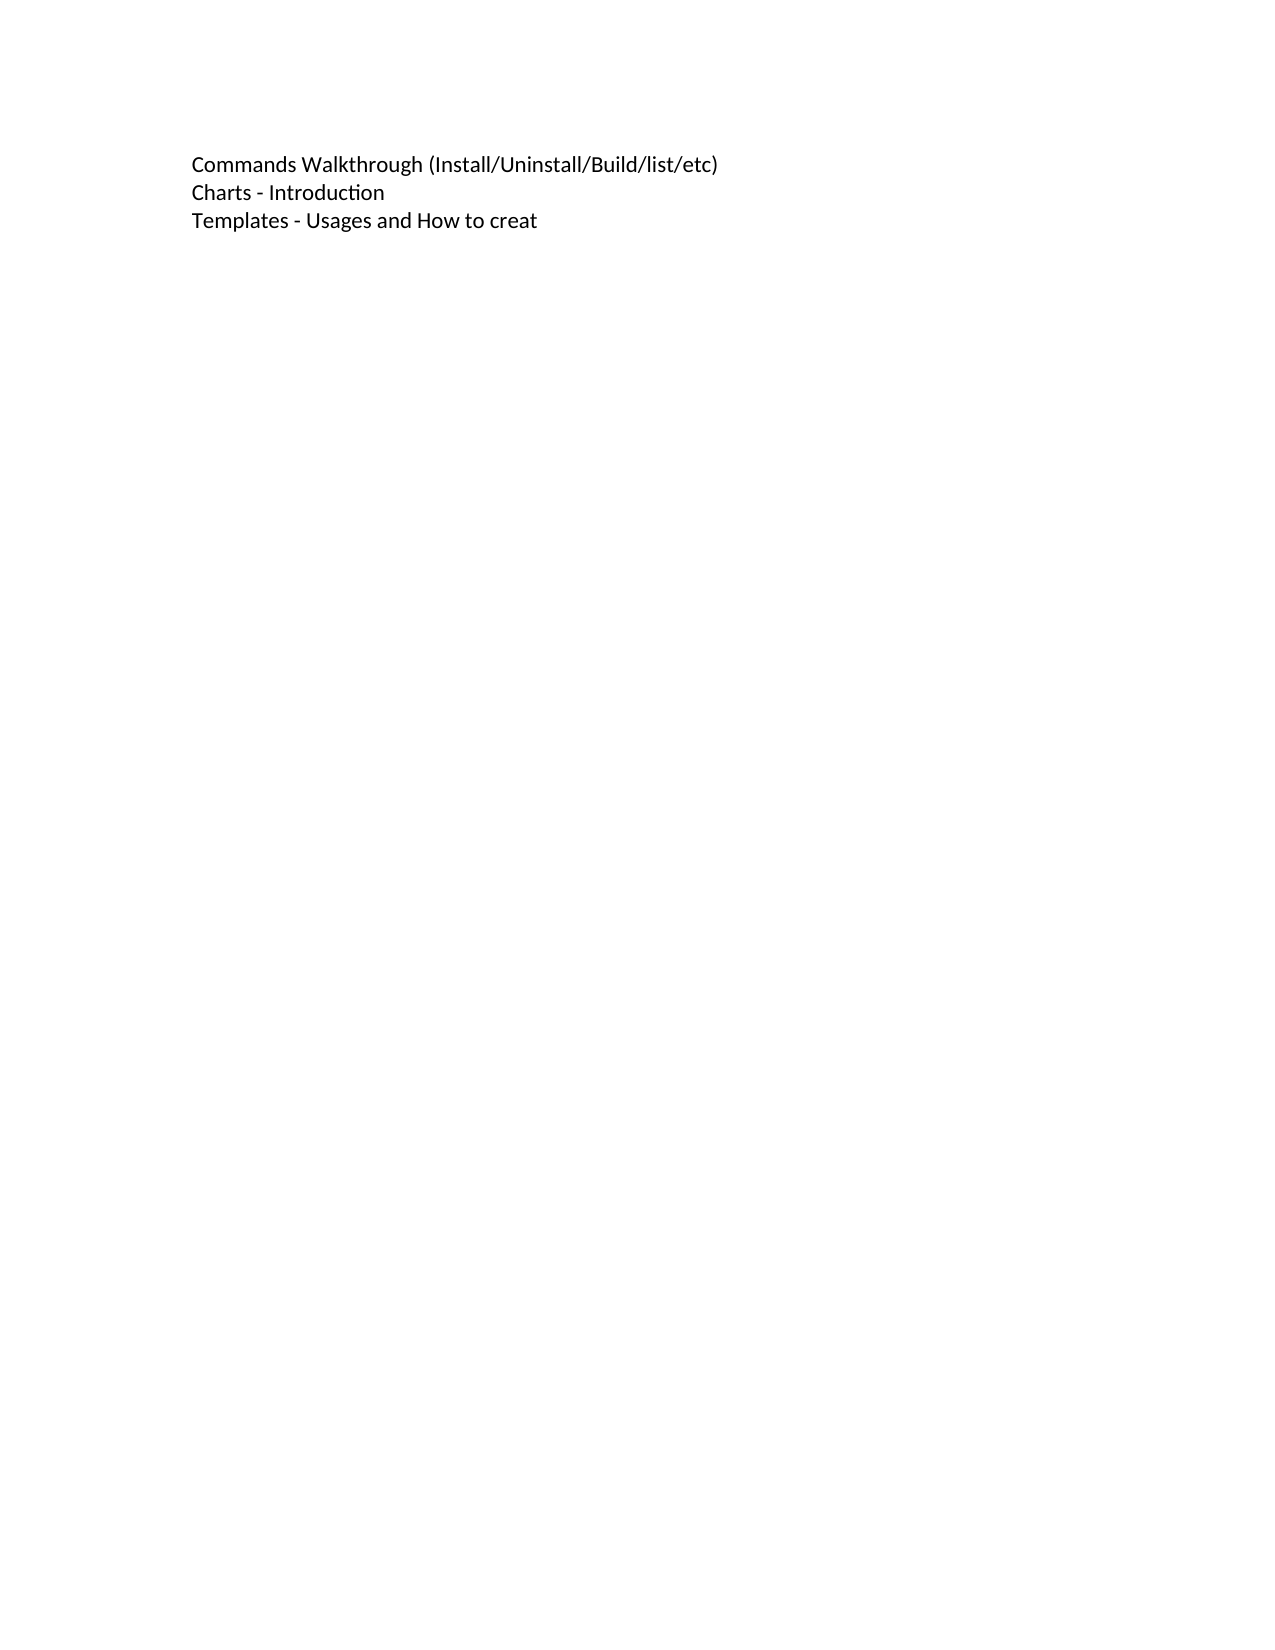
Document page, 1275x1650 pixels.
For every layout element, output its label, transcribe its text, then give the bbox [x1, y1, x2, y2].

text Commands Walkthrough (Install/Uninstall/Build/list/etc) Charts - Introduction Templates - Usages and How to creat [150, 150, 1125, 234]
